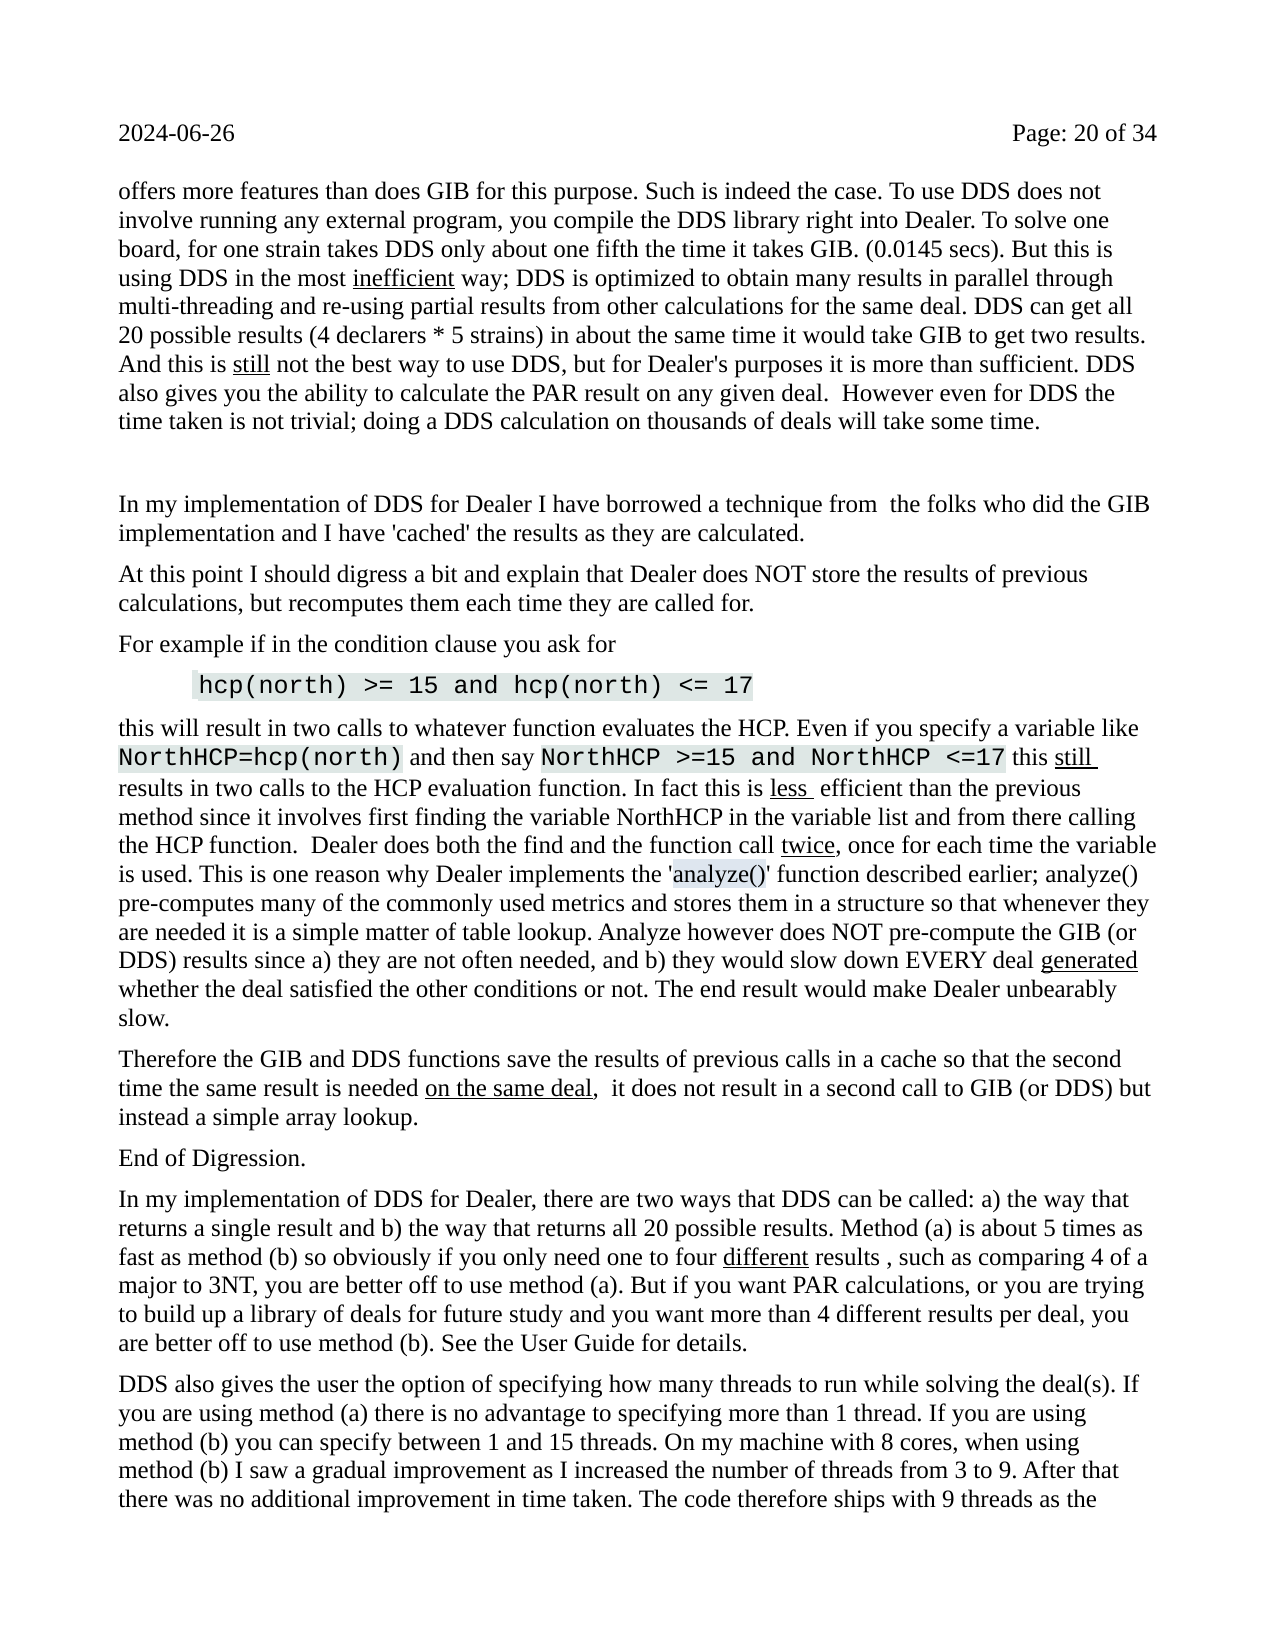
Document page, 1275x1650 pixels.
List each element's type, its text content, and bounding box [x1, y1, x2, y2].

text DDS also gives the user the option of specifying how many threads to run while solving the deal(s). If you are using method (a) there is no advantage to specifying more than 1 thread. If you are using method (b) you can specify between 1 and 15 threads. On my machine with 8 cores, when using method (b) I saw a gradual improvement as I increased the number of threads from 3 to 9. After that there was no additional improvement in time taken. The code therefore ships with 9 threads as the [118, 1369, 1157, 1513]
text End of Digression. [118, 1143, 1157, 1172]
text In my implementation of DDS for Dealer, there are two ways that DDS can be called: a) the way that returns a single result and b) the way that returns all 20 possible results. Method (a) is about 5 times as fast as method (b) so obviously if you only need one to four different results , such as comparing 4 of a major to 3NT, you are better off to use method (a). But if you want PAR calculations, or you are trying to build up a library of deals for future study and you want more than 4 different results per deal, you are better off to use method (b). See the User Guide for details. [118, 1184, 1157, 1357]
text offers more features than does GIB for this purpose. Such is indeed the case. To use DDS does not involve running any external program, you compile the DDS library right into Dealer. To solve one board, for one strain takes DDS only about one fifth the time it takes GIB. (0.0145 secs). But this is using DDS in the most inefficient way; DDS is optimized to obtain many results in parallel through multi-threading and re-using partial results from other calculations for the same deal. DDS can get all 20 possible results (4 declarers * 5 strains) in about the same time it would take GIB to get two results. And this is still not the best way to use DDS, but for Dealer's purposes it is more than sufficient. DDS also gives you the ability to calculate the PAR result on any given deal. However even for DDS the time taken is not trivial; doing a DDS calculation on thousands of deals will take some time. [118, 176, 1157, 435]
text hcp(north) >= 15 and hcp(north) <= 17 [118, 670, 1157, 701]
text For example if in the condition clause you ask for [118, 629, 1157, 658]
text At this point I should digress a bit and explain that Dealer does NOT store the results of previous calculations, but recomputes them each time they are called for. [118, 559, 1157, 616]
text Therefore the GIB and DDS functions save the results of previous calls in a cache so that the second time the same result is needed on the same deal, it does not result in a second call to GIB (or DDS) but instead a simple array lookup. [118, 1044, 1157, 1131]
text In my implementation of DDS for Dealer I have borrowed a technique from the folks who did the GIB implementation and I have 'cached' the results as they are calculated. [118, 489, 1157, 546]
text this will result in two calls to whatever function evaluates the HCP. Even if you specify a variable like NorthHCP=hcp(north) and then say NorthHCP >=15 and NorthHCP <=17 this still results in two calls to the HCP evaluation function. In fact this is less efficient than the previous method since it involves first finding the variable NorthHCP in the variable list and from there calling the HCP function. Dealer does both the find and the function call twice, once for each time the variable is used. This is one reason why Dealer implements the 'analyze()' function described earlier; analyze() pre-computes many of the commonly used metrics and stores them in a structure so that whenever they are needed it is a simple matter of table lookup. Analyze however does NOT pre-compute the GIB (or DDS) results since a) they are not often needed, and b) they would slow down EVERY deal generated whether the deal satisfied the other conditions or not. The end result would make Dealer unbearably slow. [118, 713, 1157, 1032]
